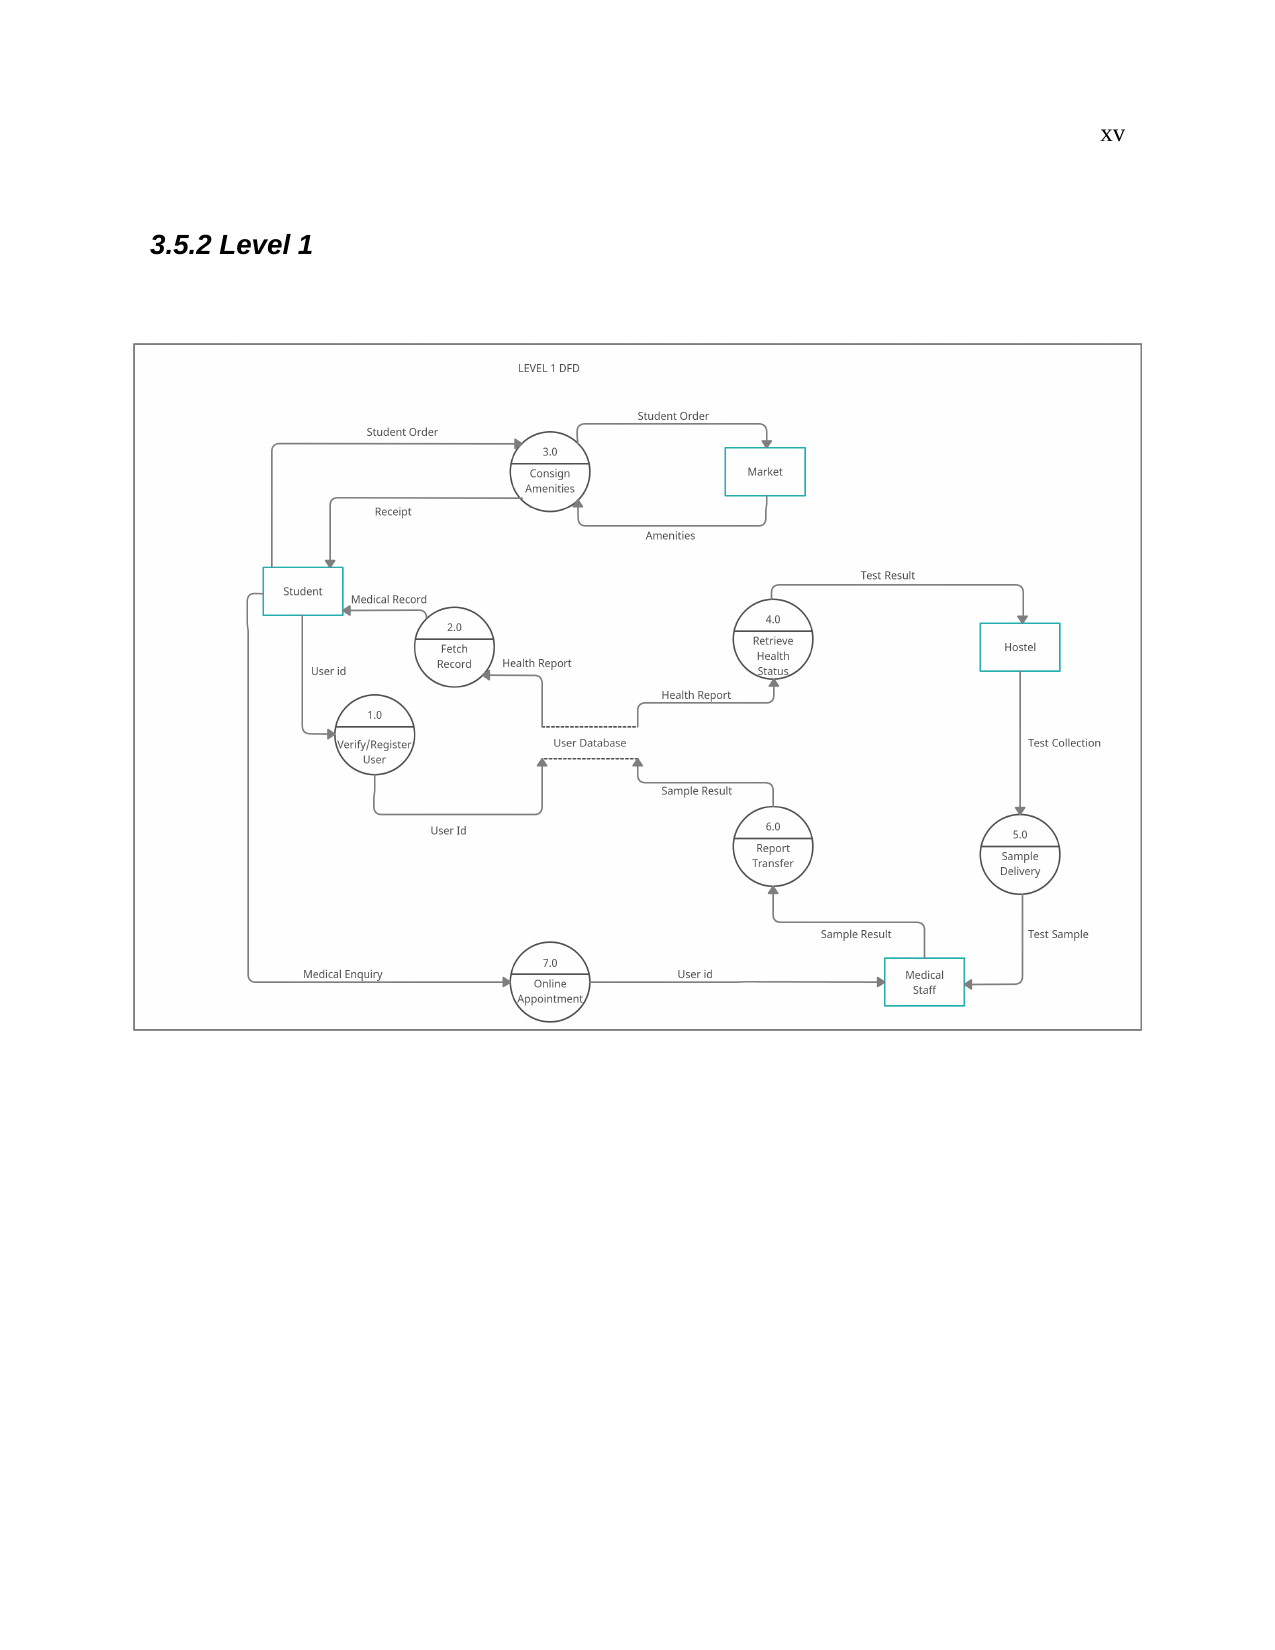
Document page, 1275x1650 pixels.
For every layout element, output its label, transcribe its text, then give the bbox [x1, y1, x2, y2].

subtitle 3.5.2 Level 1 [150, 228, 1125, 260]
picture [118, 328, 1157, 1046]
